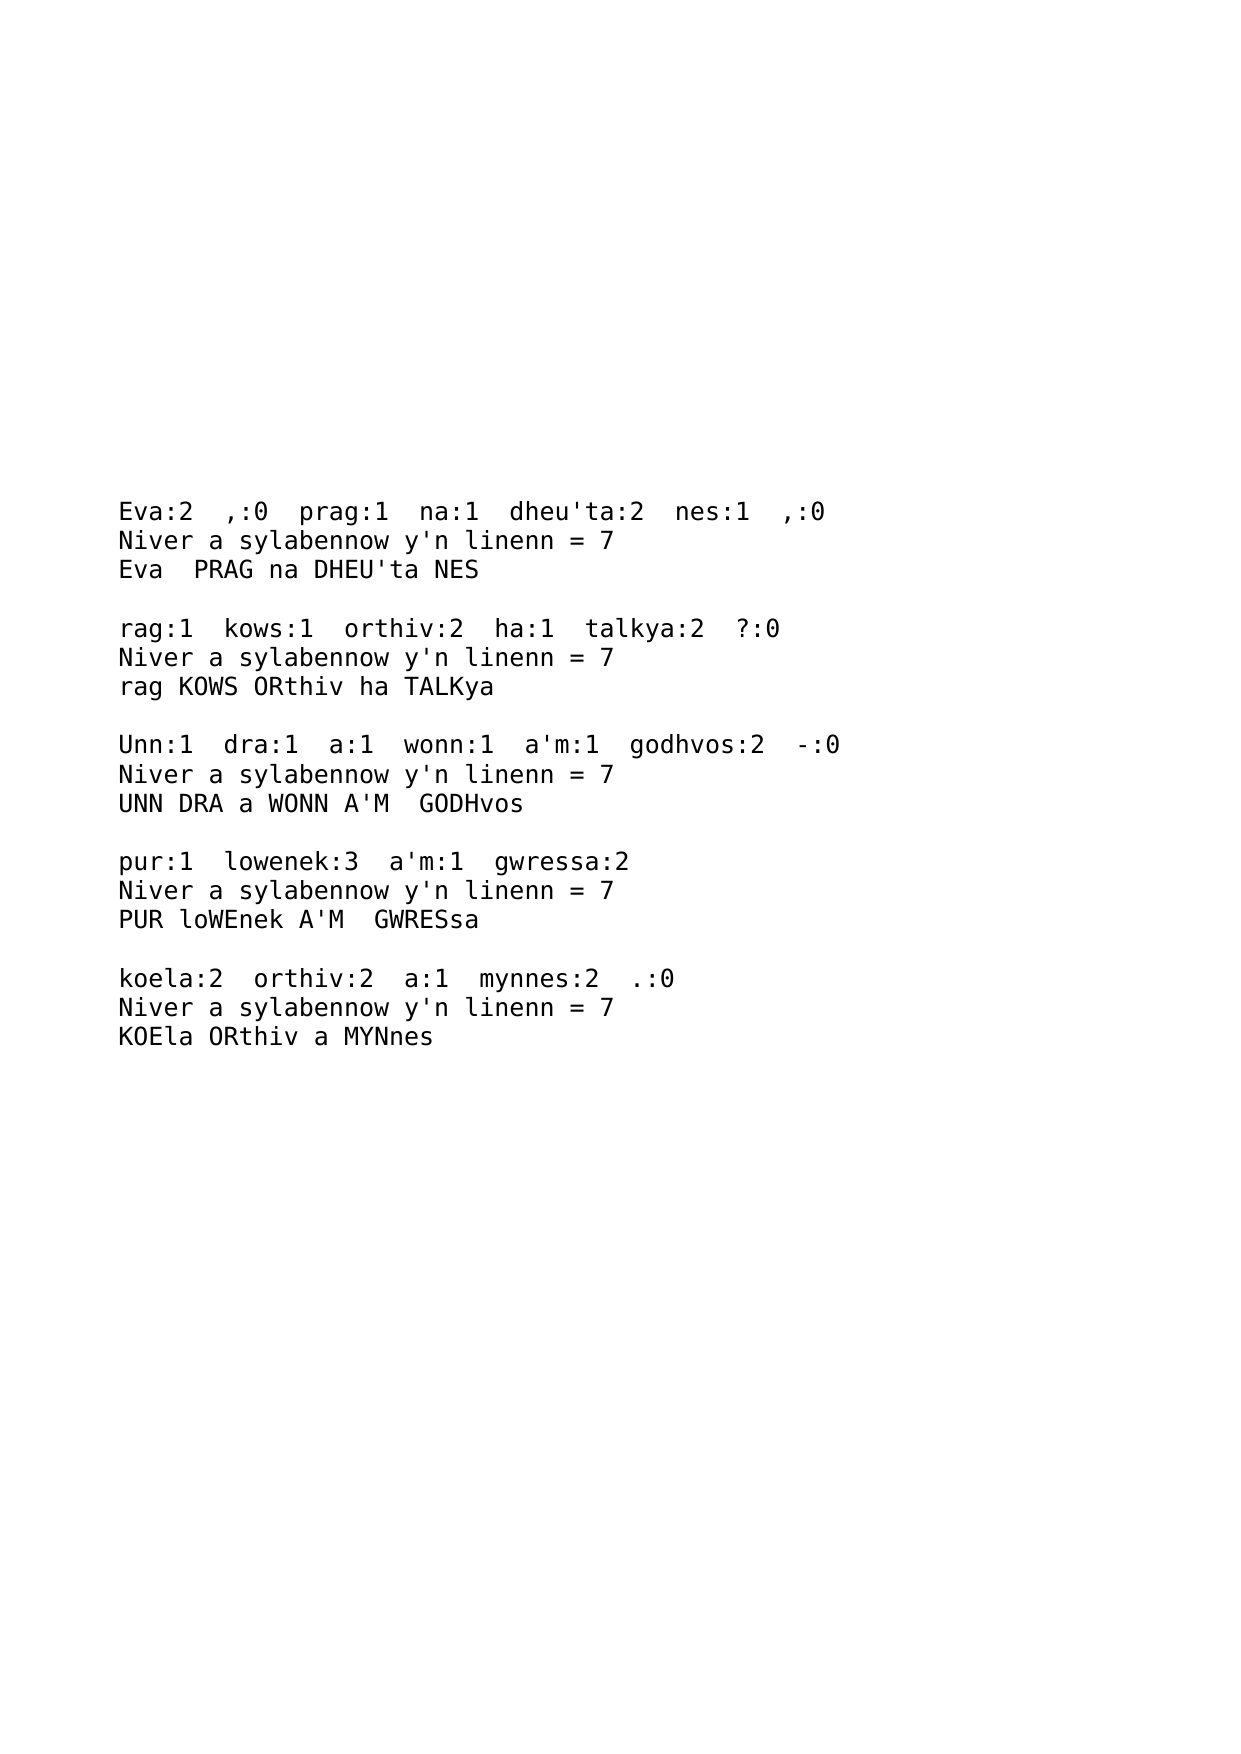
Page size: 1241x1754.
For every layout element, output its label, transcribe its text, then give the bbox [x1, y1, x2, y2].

text UNN DRA a WONN A'M GODHvos [118, 789, 1122, 818]
text rag:1 kows:1 orthiv:2 ha:1 talkya:2 ?:0 [118, 614, 1122, 643]
text Eva:2 ,:0 prag:1 na:1 dheu'ta:2 nes:1 ,:0 [118, 497, 1122, 526]
text Niver a sylabennow y'n linenn = 7 [118, 643, 1122, 672]
text rag KOWS ORthiv ha TALKya [118, 672, 1122, 701]
text koela:2 orthiv:2 a:1 mynnes:2 .:0 [118, 964, 1122, 993]
text KOEla ORthiv a MYNnes [118, 1022, 1122, 1051]
text Niver a sylabennow y'n linenn = 7 [118, 760, 1122, 789]
text pur:1 lowenek:3 a'm:1 gwressa:2 [118, 847, 1122, 876]
text Unn:1 dra:1 a:1 wonn:1 a'm:1 godhvos:2 -:0 [118, 731, 1122, 760]
text Niver a sylabennow y'n linenn = 7 [118, 993, 1122, 1022]
text Niver a sylabennow y'n linenn = 7 [118, 526, 1122, 556]
text PUR loWEnek A'M GWRESsa [118, 906, 1122, 935]
text Eva PRAG na DHEU'ta NES [118, 556, 1122, 585]
text Niver a sylabennow y'n linenn = 7 [118, 876, 1122, 906]
